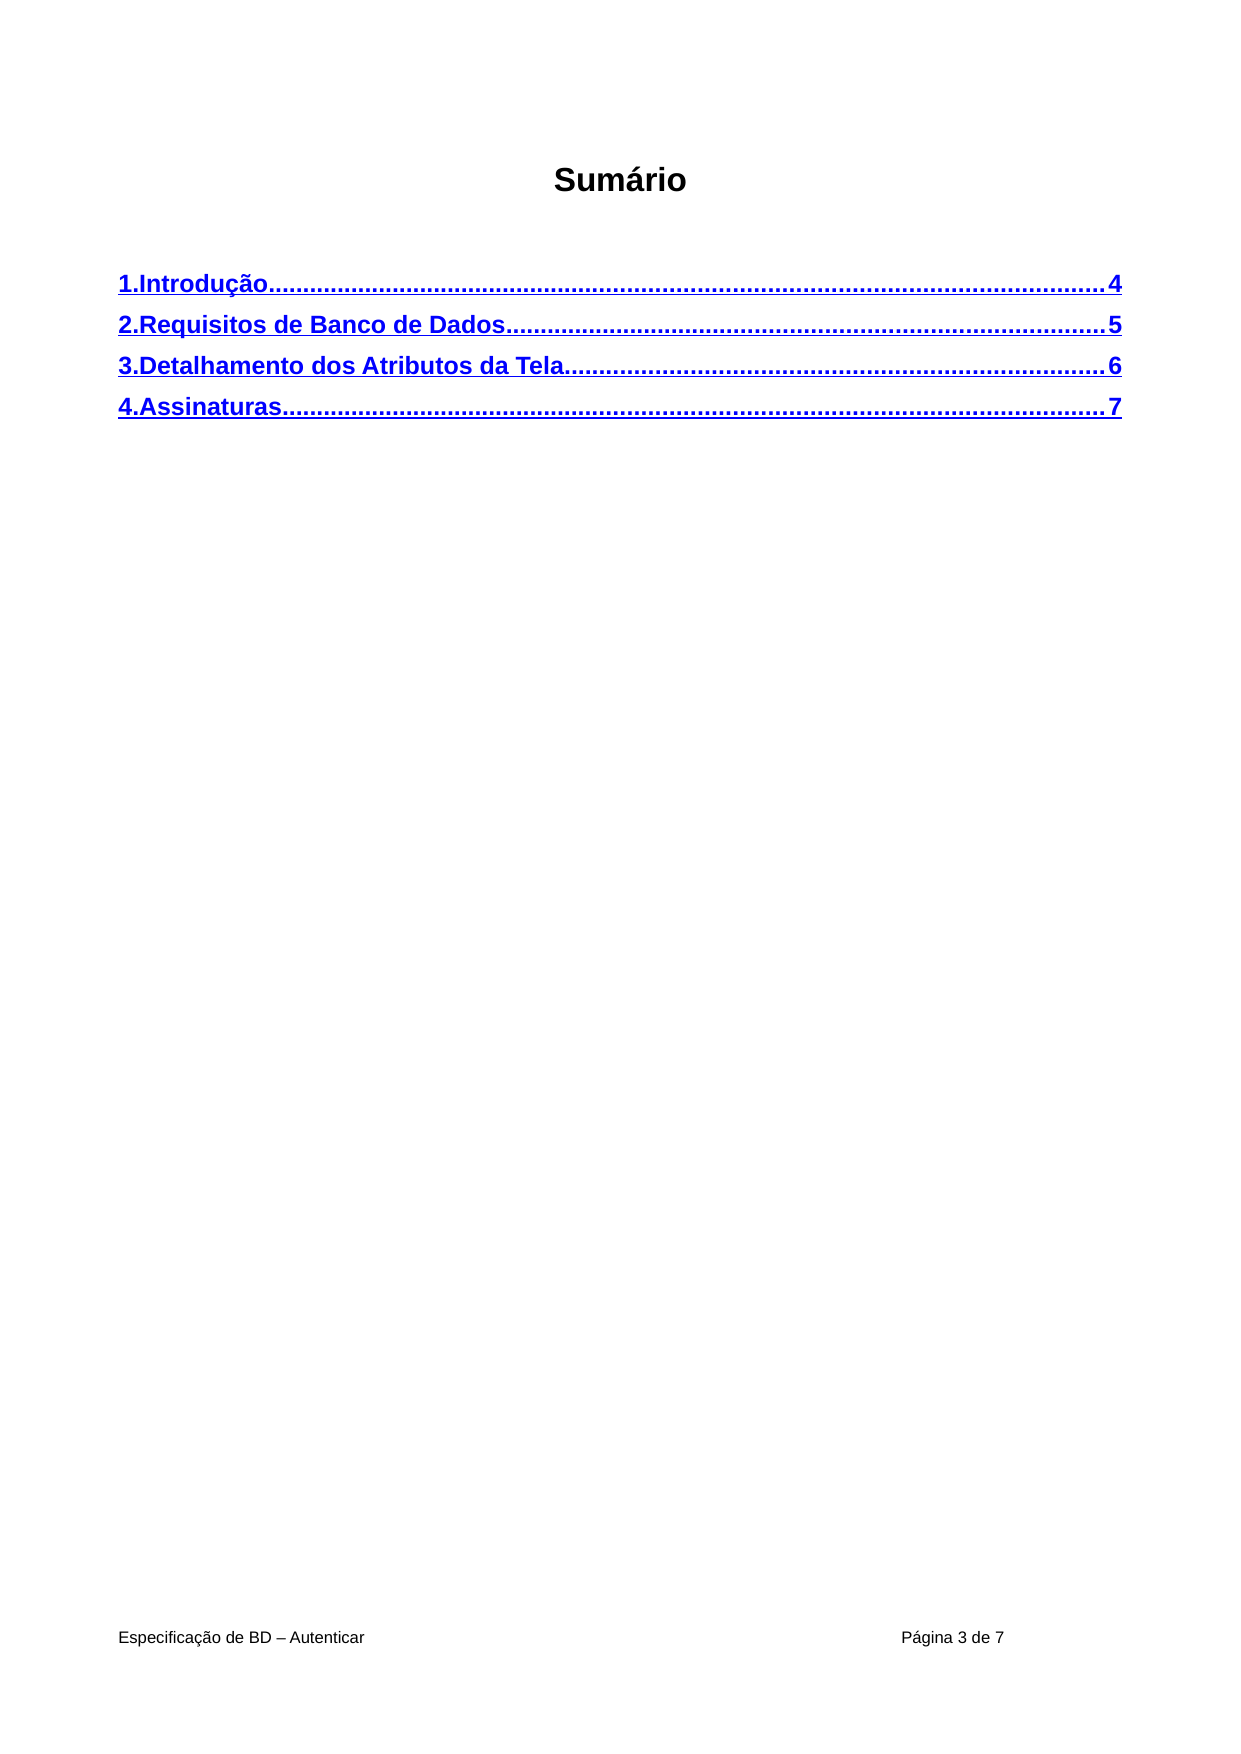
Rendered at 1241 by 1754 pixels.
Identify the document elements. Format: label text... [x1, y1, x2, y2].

text 1.Introdução 4 [118, 268, 1122, 294]
text 2.Requisitos de Banco de Dados 5 [118, 310, 1122, 335]
title Sumário [118, 160, 1122, 198]
text 4.Assinaturas 7 [118, 392, 1122, 417]
text 3.Detalhamento dos Atributos da Tela 6 [118, 351, 1122, 376]
